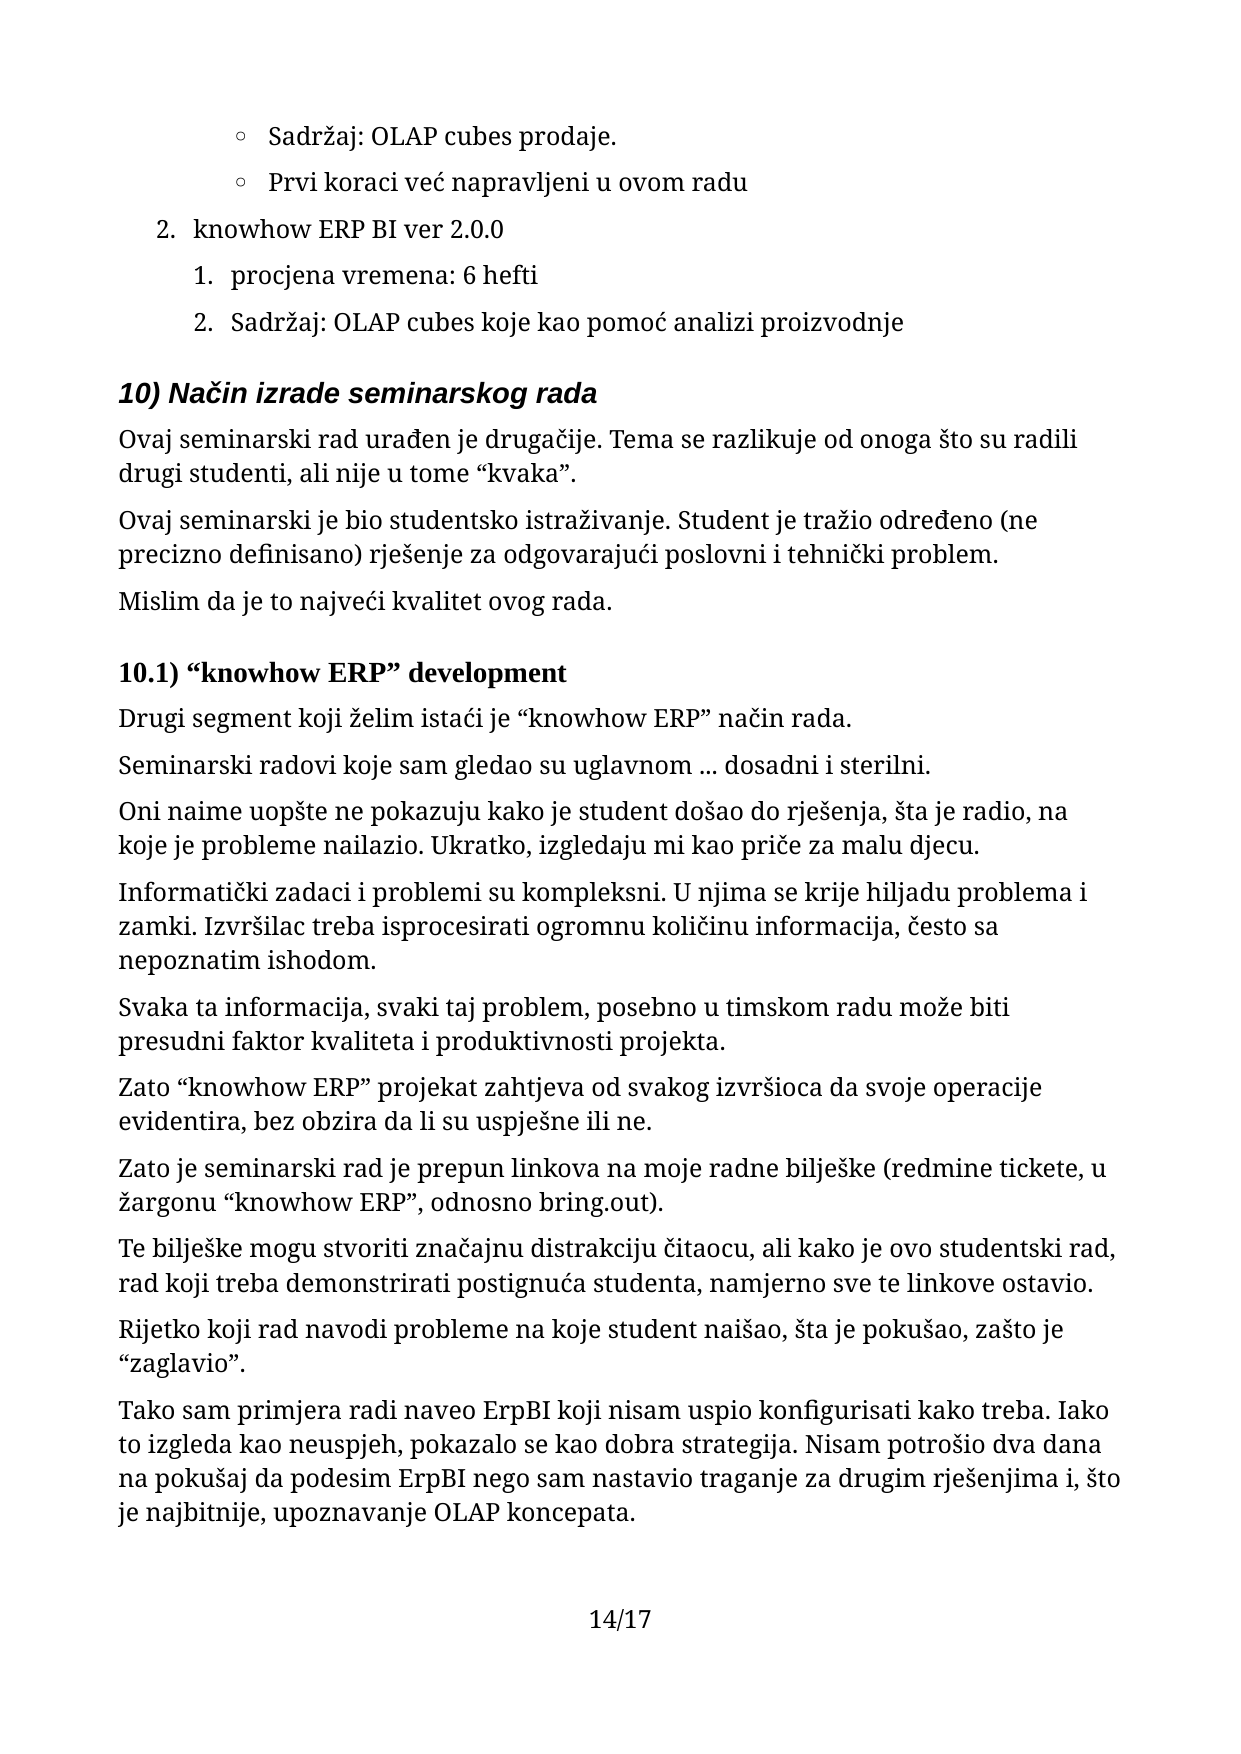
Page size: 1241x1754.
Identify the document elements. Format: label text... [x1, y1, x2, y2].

list Prvi koraci već napravljeni u ovom radu [231, 165, 1122, 199]
text Tako sam primjera radi naveo ErpBI koji nisam uspio konfigurisati kako treba. Iako to izgleda kao neuspjeh, pokazalo se kao dobra strategija. Nisam potrošio dva dana na pokušaj da podesim ErpBI nego sam nastavio traganje za drugim rješenjima i, što je najbitnije, upoznavanje OLAP koncepata. [118, 1392, 1122, 1529]
list Sadržaj: OLAP cubes prodaje. [231, 118, 1122, 152]
list knowhow ERP BI ver 2.0.0 [156, 211, 1122, 245]
text Seminarski radovi koje sam gledao su uglavnom ... dosadni i sterilni. [118, 747, 1122, 781]
subtitle 10) Način izrade seminarskog rada [118, 376, 1122, 409]
text Oni naime uopšte ne pokazuju kako je student došao do rješenja, šta je radio, na koje je probleme nailazio. Ukratko, izgledaju mi kao priče za malu djecu. [118, 794, 1122, 862]
text Rijetko koji rad navodi probleme na koje student naišao, šta je pokušao, zašto je “zaglavio”. [118, 1312, 1122, 1380]
text Zato “knowhow ERP” projekat zahtjeva od svakog izvršioca da svoje operacije evidentira, bez obzira da li su uspješne ili ne. [118, 1070, 1122, 1138]
text Zato je seminarski rad je prepun linkova na moje radne bilješke (redmine tickete, u žargonu “knowhow ERP”, odnosno bring.out). [118, 1151, 1122, 1219]
text Ovaj seminarski je bio studentsko istraživanje. Student je tražio određeno (ne precizno definisano) rješenje za odgovarajući poslovni i tehnički problem. [118, 503, 1122, 571]
text Mislim da je to najveći kvalitet ovog rada. [118, 583, 1122, 617]
list procjena vremena: 6 hefti [193, 258, 1122, 292]
text Informatički zadaci i problemi su kompleksni. U njima se krije hiljadu problema i zamki. Izvršilac treba isprocesirati ogromnu količinu informacija, često sa nepoznatim ishodom. [118, 874, 1122, 977]
text Te bilješke mogu stvoriti značajnu distrakciju čitaocu, ali kako je ovo studentski rad, rad koji treba demonstrirati postignuća studenta, namjerno sve te linkove ostavio. [118, 1231, 1122, 1299]
text Svaka ta informacija, svaki taj problem, posebno u timskom radu može biti presudni faktor kvaliteta i produktivnosti projekta. [118, 989, 1122, 1057]
text Drugi segment koji želim istaći je “knowhow ERP” način rada. [118, 701, 1122, 735]
text Ovaj seminarski rad urađen je drugačije. Tema se razlikuje od onoga što su radili drugi studenti, ali nije u tome “kvaka”. [118, 422, 1122, 490]
list Sadržaj: OLAP cubes koje kao pomoć analizi proizvodnje [193, 304, 1122, 338]
subtitle 10.1) “knowhow ERP” development [118, 655, 1122, 688]
